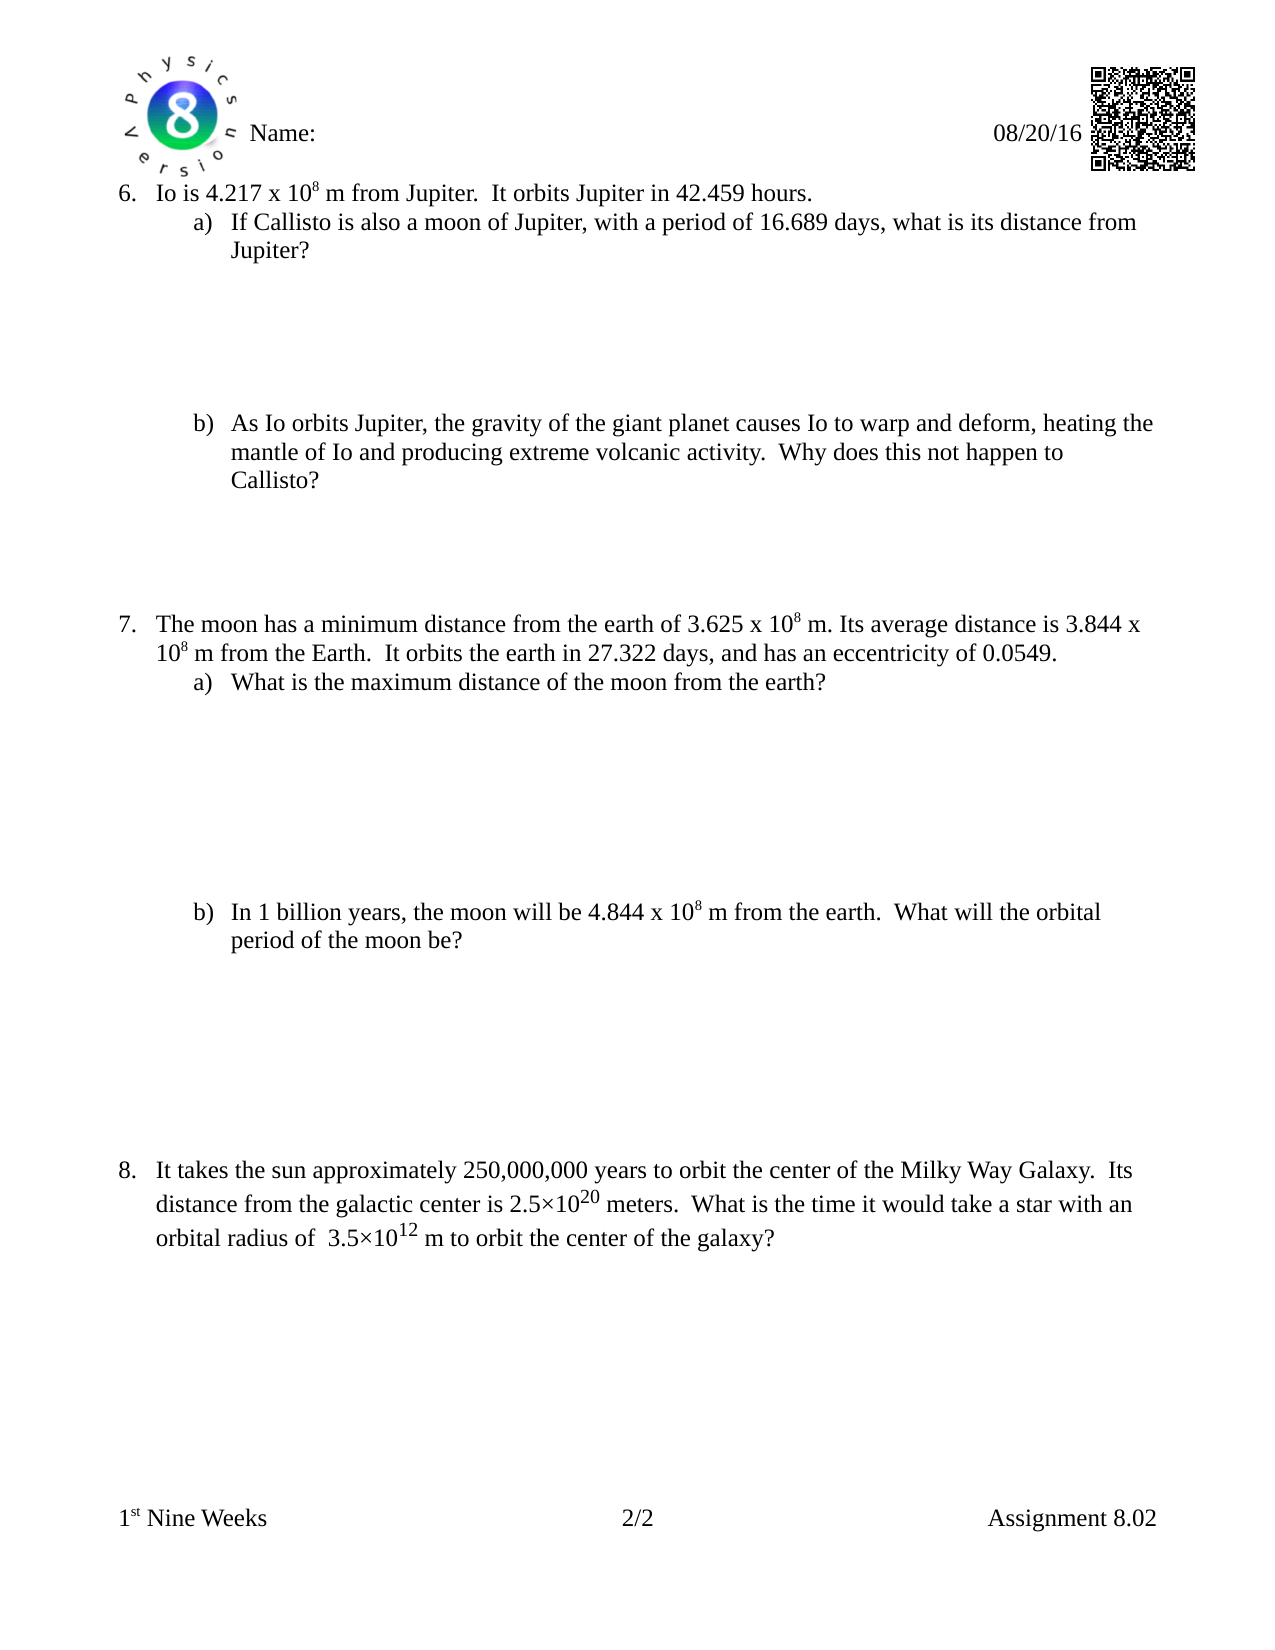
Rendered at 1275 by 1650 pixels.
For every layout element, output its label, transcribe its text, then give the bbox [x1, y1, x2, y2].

list Io is 4.217 x 108 m from Jupiter. It orbits Jupiter in 42.459 hours. [118, 176, 1157, 207]
list As Io orbits Jupiter, the gravity of the giant planet causes Io to warp and deform, heating the mantle of Io and producing extreme volcanic activity. Why does this not happen to Callisto? [193, 408, 1157, 494]
list In 1 billion years, the moon will be 4.844 x 108 m from the earth. What will the orbital period of the moon be? [193, 897, 1157, 954]
list What is the maximum distance of the moon from the earth? [193, 667, 1157, 696]
list If Callisto is also a moon of Jupiter, with a period of 16.689 days, what is its distance from Jupiter? [193, 207, 1157, 264]
list It takes the sun approximately 250,000,000 years to orbit the center of the Milky Way Galaxy. Its distance from the galactic center is 2.5×1020 meters. What is the time it would take a star with an orbital radius of 3.5×1012 m to orbit the center of the galaxy? [118, 1156, 1157, 1251]
picture [124, 56, 237, 177]
list The moon has a minimum distance from the earth of 3.625 x 108 m. Its average distance is 3.844 x 108 m from the Earth. It orbits the earth in 27.322 days, and has an eccentricity of 0.0549. [118, 609, 1157, 667]
picture [1082, 58, 1203, 179]
